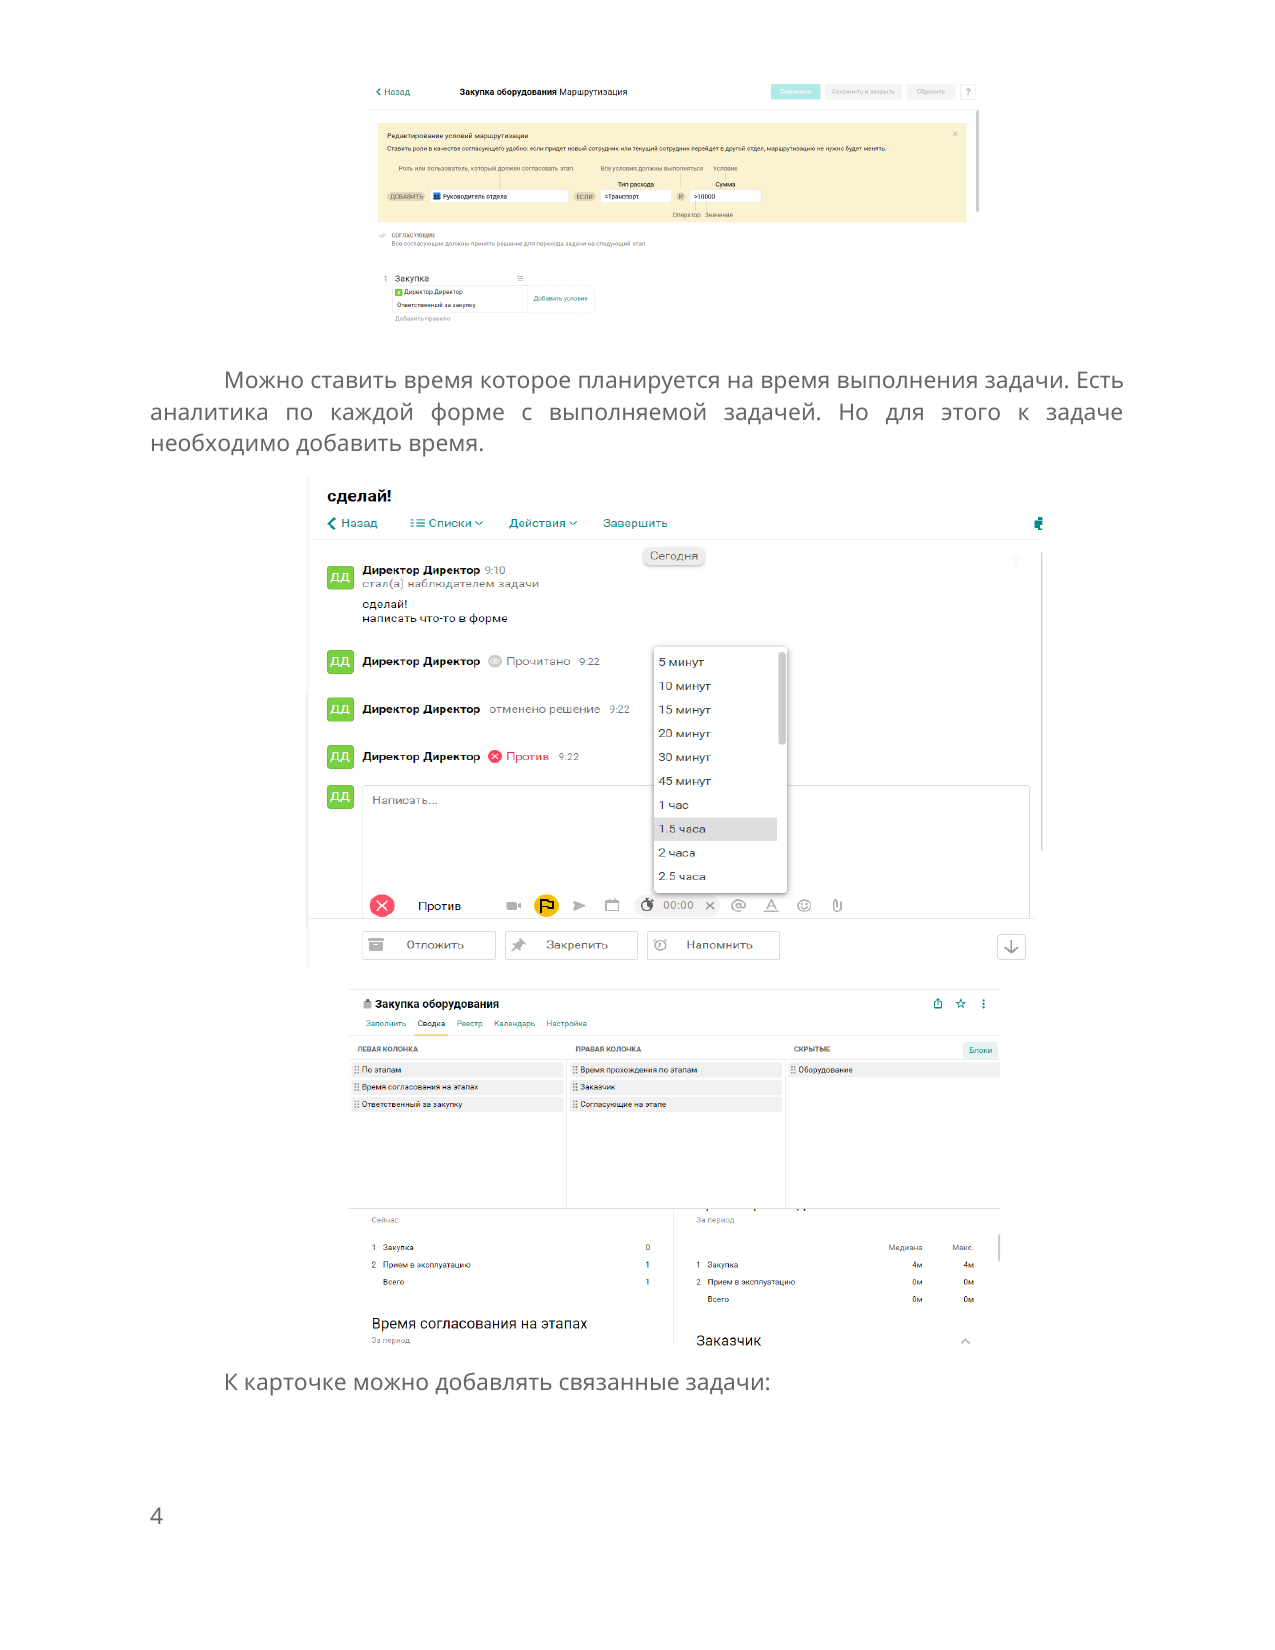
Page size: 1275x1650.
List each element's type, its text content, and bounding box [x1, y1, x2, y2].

text К карточке можно добавлять связанные задачи: [150, 1366, 1125, 1397]
text Можно ставить время которое планируется на время выполнения задачи. Есть аналитика по каждой форме с выполняемой задачей. Но для этого к задаче необходимо добавить время. [150, 364, 1125, 458]
